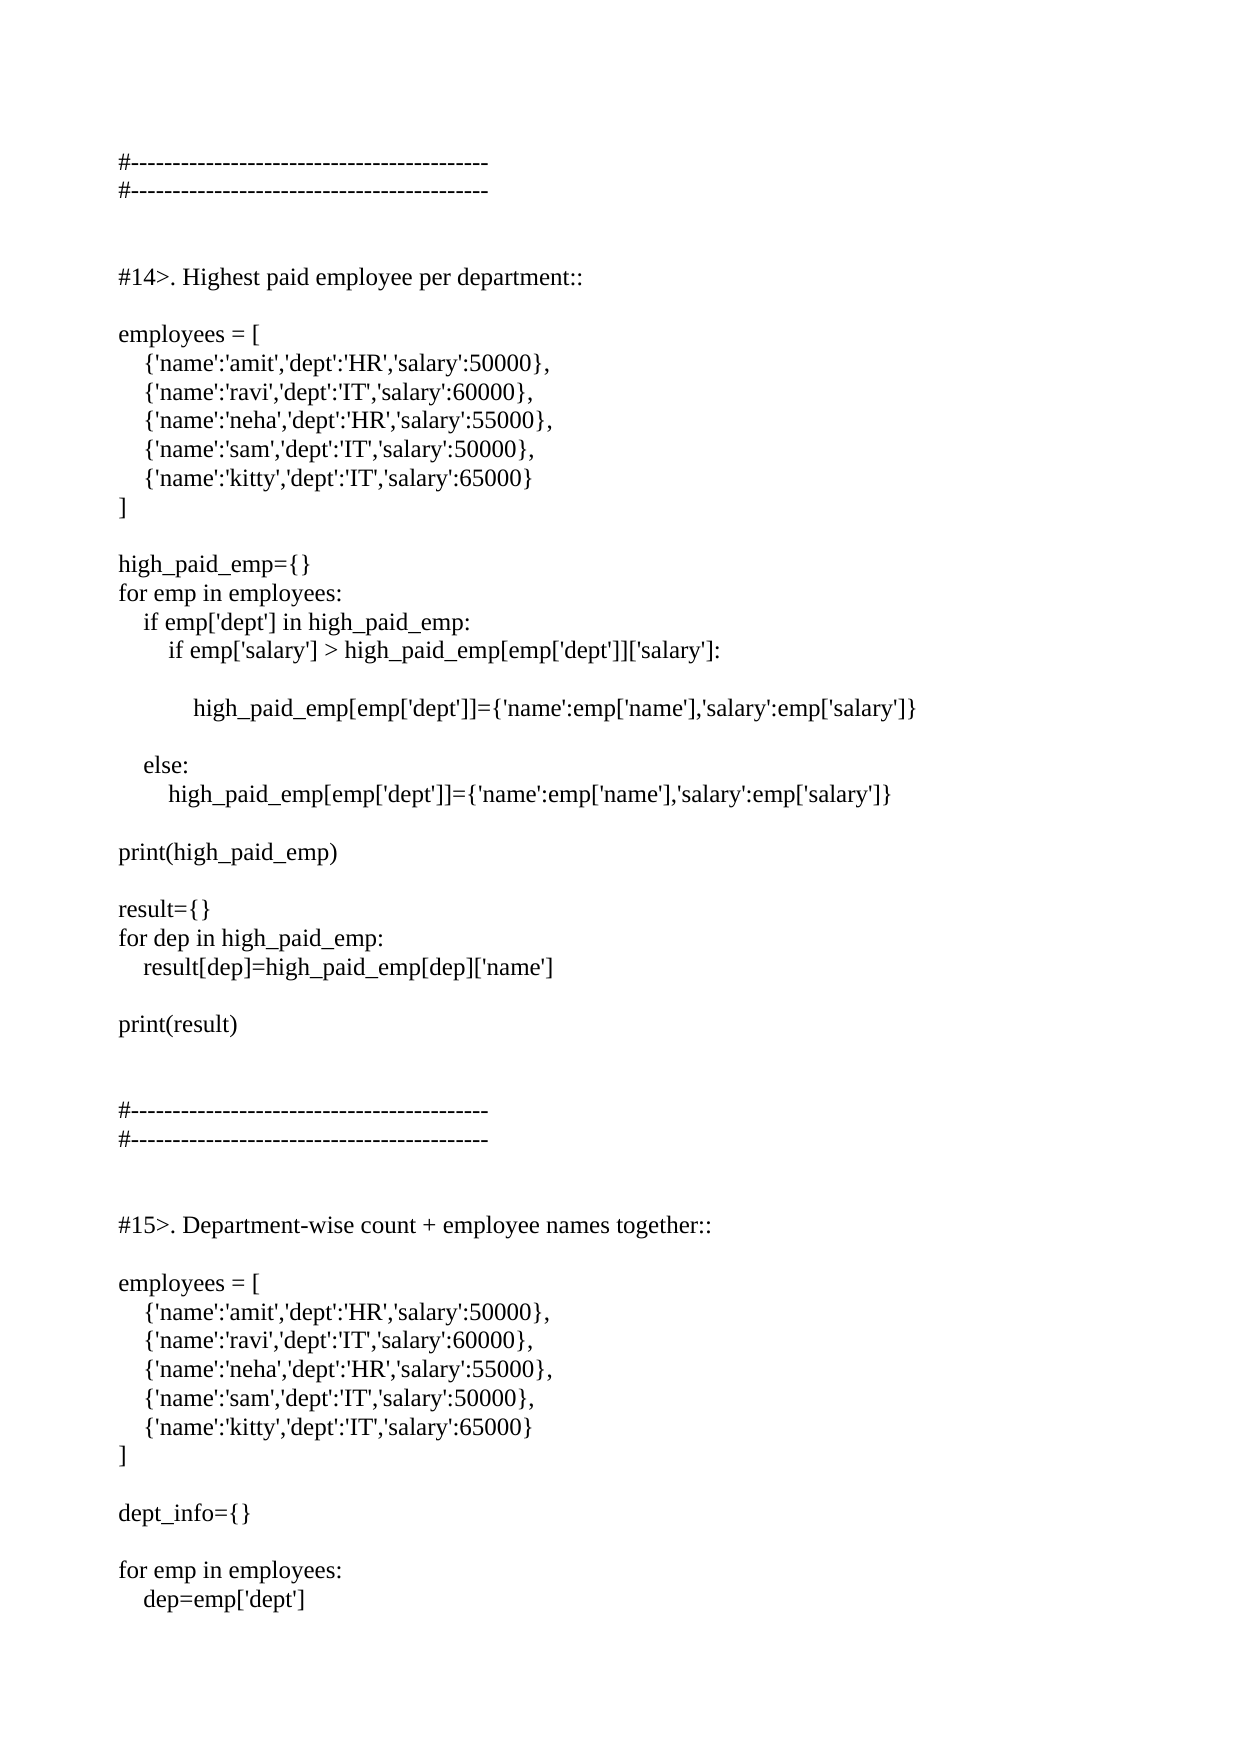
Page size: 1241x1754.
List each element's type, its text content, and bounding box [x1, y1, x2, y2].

text {'name':'ravi','dept':'IT','salary':60000}, [118, 377, 1122, 406]
text #------------------------------------------- [118, 1124, 1122, 1153]
text dept_info={} [118, 1498, 1122, 1527]
text {'name':'sam','dept':'IT','salary':50000}, [118, 434, 1122, 463]
text {'name':'amit','dept':'HR','salary':50000}, [118, 348, 1122, 377]
text for dep in high_paid_emp: [118, 923, 1122, 952]
text else: [118, 751, 1122, 779]
text for emp in employees: [118, 1556, 1122, 1584]
text if emp['dept'] in high_paid_emp: [118, 607, 1122, 636]
text employees = [ [118, 1268, 1122, 1297]
text #------------------------------------------- [118, 147, 1122, 176]
text high_paid_emp={} [118, 549, 1122, 578]
text dep=emp['dept'] [118, 1584, 1122, 1613]
text result[dep]=high_paid_emp[dep]['name'] [118, 952, 1122, 981]
text result={} [118, 894, 1122, 923]
text #15>. Department-wise count + employee names together:: [118, 1211, 1122, 1239]
text if emp['salary'] > high_paid_emp[emp['dept']]['salary']: [118, 636, 1122, 664]
text #------------------------------------------- [118, 176, 1122, 204]
text {'name':'ravi','dept':'IT','salary':60000}, [118, 1326, 1122, 1354]
text ] [118, 1441, 1122, 1469]
text {'name':'neha','dept':'HR','salary':55000}, [118, 1354, 1122, 1383]
text employees = [ [118, 319, 1122, 348]
text {'name':'kitty','dept':'IT','salary':65000} [118, 1412, 1122, 1441]
text for emp in employees: [118, 578, 1122, 607]
text {'name':'amit','dept':'HR','salary':50000}, [118, 1297, 1122, 1326]
text {'name':'neha','dept':'HR','salary':55000}, [118, 406, 1122, 434]
text print(high_paid_emp) [118, 837, 1122, 866]
text high_paid_emp[emp['dept']]={'name':emp['name'],'salary':emp['salary']} [118, 693, 1122, 722]
text #14>. Highest paid employee per department:: [118, 262, 1122, 291]
text {'name':'kitty','dept':'IT','salary':65000} [118, 463, 1122, 492]
text print(result) [118, 1009, 1122, 1038]
text high_paid_emp[emp['dept']]={'name':emp['name'],'salary':emp['salary']} [118, 779, 1122, 808]
text {'name':'sam','dept':'IT','salary':50000}, [118, 1383, 1122, 1412]
text ] [118, 492, 1122, 521]
text #------------------------------------------- [118, 1096, 1122, 1124]
